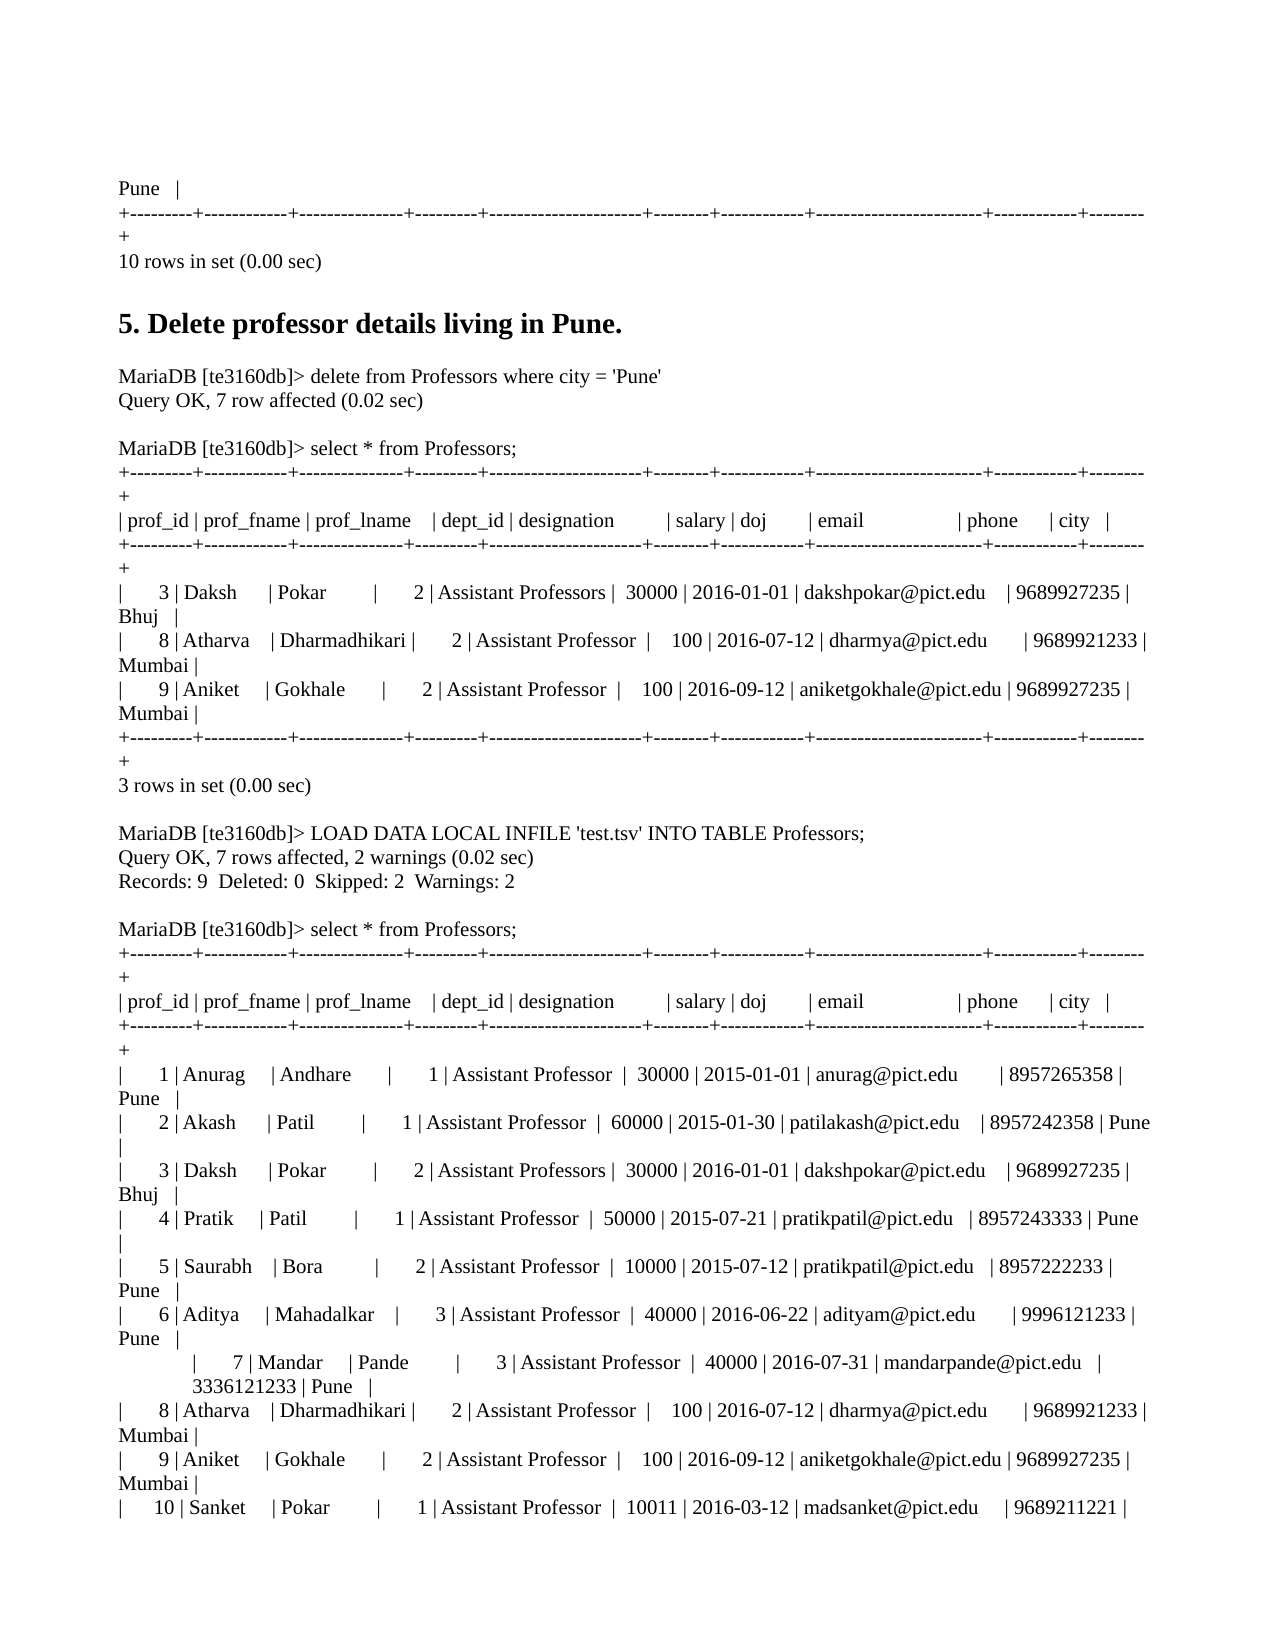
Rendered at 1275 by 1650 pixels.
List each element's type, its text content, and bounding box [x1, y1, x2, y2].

text MariaDB [te3160db]> select * from Professors; [118, 917, 1157, 941]
text Pune | [118, 176, 1157, 200]
text | 10 | Sanket | Pokar | 1 | Assistant Professor | 10011 | 2016-03-12 | madsanket@pict.edu | 9689211221 | [118, 1495, 1157, 1519]
text | prof_id | prof_fname | prof_lname | dept_id | designation | salary | doj | email | phone | city | [118, 989, 1157, 1013]
text MariaDB [te3160db]> select * from Professors; [118, 436, 1157, 460]
text Query OK, 7 rows affected, 2 warnings (0.02 sec) [118, 845, 1157, 869]
text | 1 | Anurag | Andhare | 1 | Assistant Professor | 30000 | 2015-01-01 | anurag@pict.edu | 8957265358 | Pune | [118, 1062, 1157, 1110]
text MariaDB [te3160db]> LOAD DATA LOCAL INFILE 'test.tsv' INTO TABLE Professors; [118, 821, 1157, 845]
text | 9 | Aniket | Gokhale | 2 | Assistant Professor | 100 | 2016-09-12 | aniketgokhale@pict.edu | 9689927235 | Mumbai | [118, 1447, 1157, 1495]
text +---------+------------+---------------+---------+----------------------+--------+------------+------------------------+------------+--------+ [118, 1013, 1157, 1062]
text 3 rows in set (0.00 sec) [118, 773, 1157, 797]
text | 5 | Saurabh | Bora | 2 | Assistant Professor | 10000 | 2015-07-12 | pratikpatil@pict.edu | 8957222233 | Pune | [118, 1254, 1157, 1302]
text +---------+------------+---------------+---------+----------------------+--------+------------+------------------------+------------+--------+ [118, 532, 1157, 580]
text | 9 | Aniket | Gokhale | 2 | Assistant Professor | 100 | 2016-09-12 | aniketgokhale@pict.edu | 9689927235 | Mumbai | [118, 677, 1157, 725]
text | prof_id | prof_fname | prof_lname | dept_id | designation | salary | doj | email | phone | city | [118, 508, 1157, 532]
text MariaDB [te3160db]> delete from Professors where city = 'Pune' [118, 364, 1157, 388]
text Records: 9 Deleted: 0 Skipped: 2 Warnings: 2 [118, 869, 1157, 893]
text | 6 | Aditya | Mahadalkar | 3 | Assistant Professor | 40000 | 2016-06-22 | adityam@pict.edu | 9996121233 | Pune | [118, 1302, 1157, 1350]
text | 7 | Mandar | Pande | 3 | Assistant Professor | 40000 | 2016-07-31 | mandarpande@pict.edu | 3336121233 | Pune | [192, 1350, 1157, 1398]
text | 4 | Pratik | Patil | 1 | Assistant Professor | 50000 | 2015-07-21 | pratikpatil@pict.edu | 8957243333 | Pune | [118, 1206, 1157, 1254]
text +---------+------------+---------------+---------+----------------------+--------+------------+------------------------+------------+--------+ [118, 460, 1157, 508]
text | 8 | Atharva | Dharmadhikari | 2 | Assistant Professor | 100 | 2016-07-12 | dharmya@pict.edu | 9689921233 | Mumbai | [118, 628, 1157, 677]
text 5. Delete professor details living in Pune. [118, 306, 1157, 340]
text +---------+------------+---------------+---------+----------------------+--------+------------+------------------------+------------+--------+ [118, 725, 1157, 773]
text Query OK, 7 row affected (0.02 sec) [118, 388, 1157, 412]
text | 8 | Atharva | Dharmadhikari | 2 | Assistant Professor | 100 | 2016-07-12 | dharmya@pict.edu | 9689921233 | Mumbai | [118, 1398, 1157, 1447]
text | 3 | Daksh | Pokar | 2 | Assistant Professors | 30000 | 2016-01-01 | dakshpokar@pict.edu | 9689927235 | Bhuj | [118, 1158, 1157, 1206]
text +---------+------------+---------------+---------+----------------------+--------+------------+------------------------+------------+--------+ [118, 200, 1157, 248]
text | 2 | Akash | Patil | 1 | Assistant Professor | 60000 | 2015-01-30 | patilakash@pict.edu | 8957242358 | Pune | [118, 1110, 1157, 1158]
text +---------+------------+---------------+---------+----------------------+--------+------------+------------------------+------------+--------+ [118, 941, 1157, 989]
text 10 rows in set (0.00 sec) [118, 248, 1157, 273]
text | 3 | Daksh | Pokar | 2 | Assistant Professors | 30000 | 2016-01-01 | dakshpokar@pict.edu | 9689927235 | Bhuj | [118, 580, 1157, 628]
